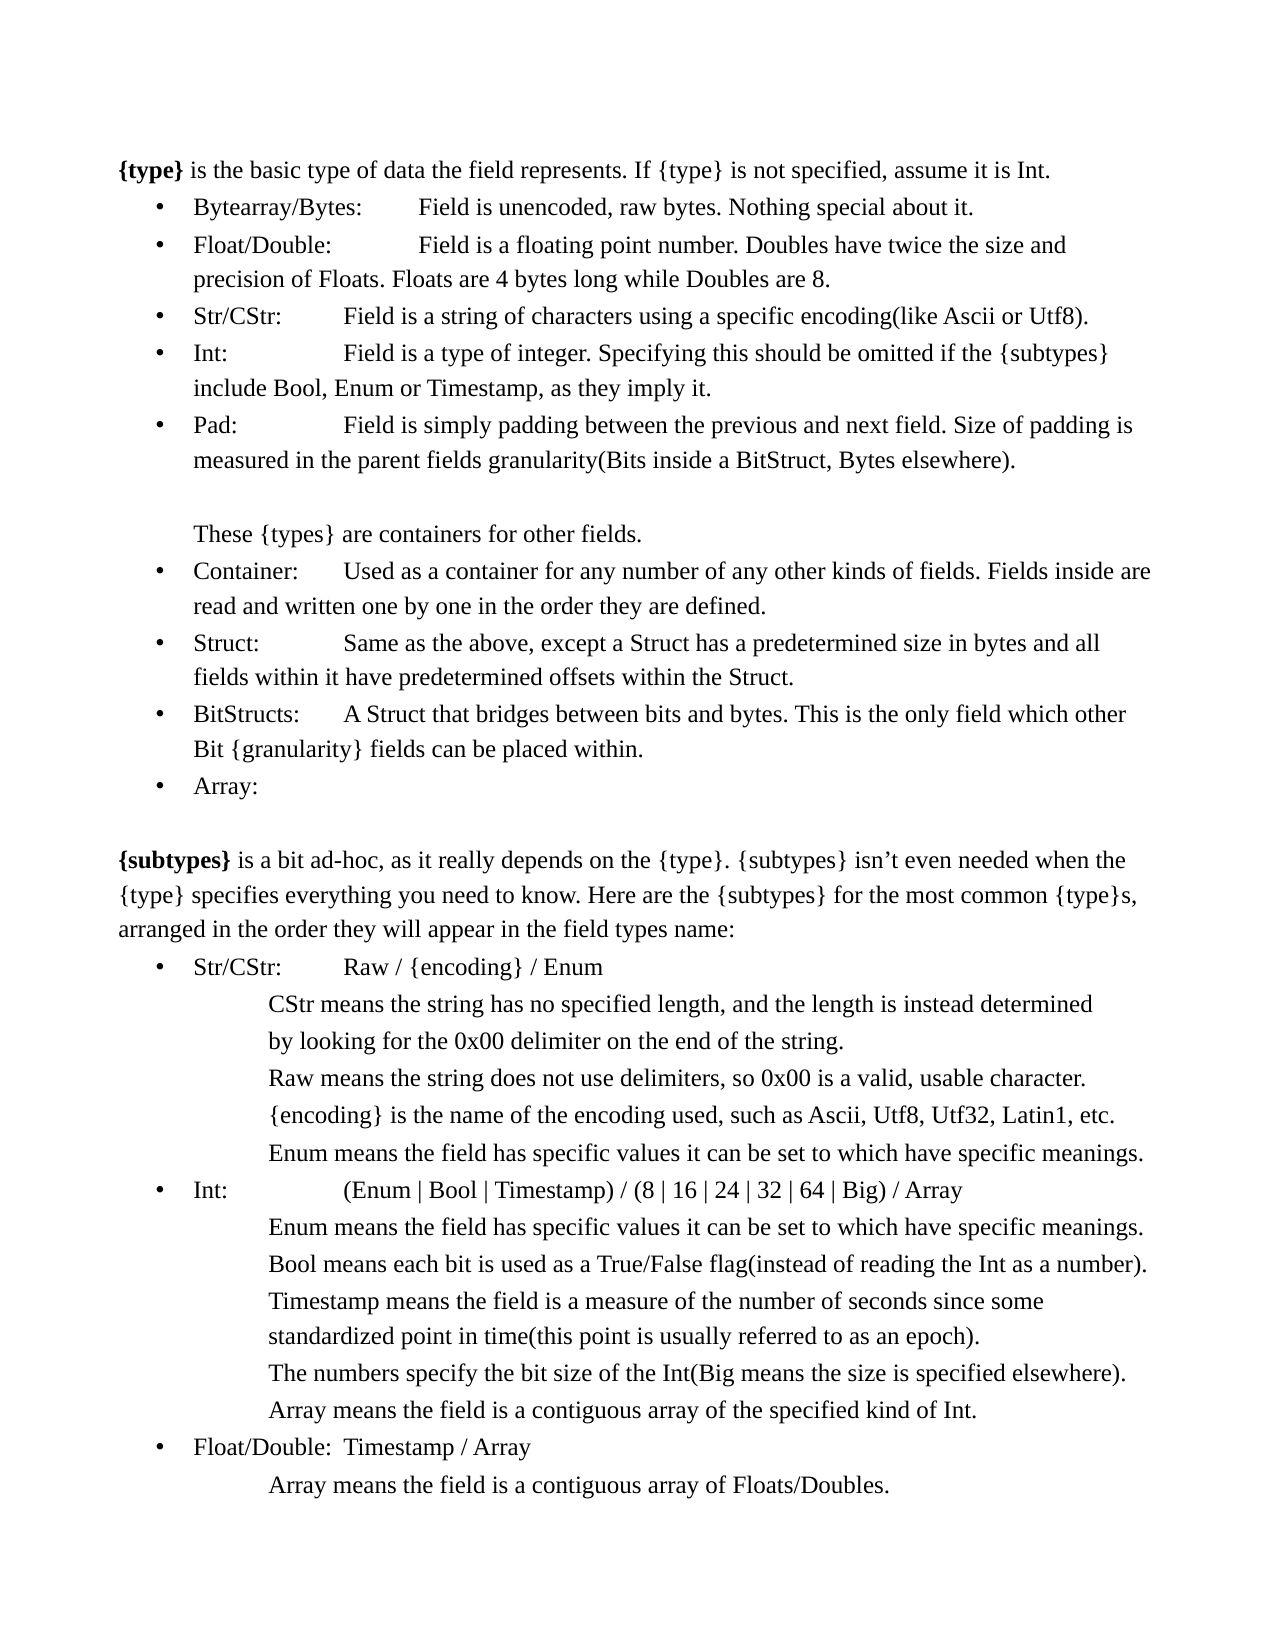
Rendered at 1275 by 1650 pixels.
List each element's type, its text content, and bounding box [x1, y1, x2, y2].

text These {types} are containers for other fields. [118, 519, 1157, 548]
text {encoding} is the name of the encoding used, such as Ascii, Utf8, Utf32, Latin1, etc. [118, 1101, 1157, 1129]
list BitStructs: A Struct that bridges between bits and bytes. This is the only field which other Bit {granularity} fields can be placed within. [156, 699, 1157, 763]
text Enum means the field has specific values it can be set to which have specific meanings. [118, 1138, 1157, 1166]
list Int: (Enum | Bool | Timestamp) / (8 | 16 | 24 | 32 | 64 | Big) / Array [156, 1175, 1157, 1204]
list Float/Double: Field is a floating point number. Doubles have twice the size and precision of Floats. Floats are 4 bytes long while Doubles are 8. [156, 230, 1157, 293]
text {subtypes} is a bit ad-hoc, as it really depends on the {type}. {subtypes} isn’t even needed when the {type} specifies everything you need to know. Here are the {subtypes} for the most common {type}s, arranged in the order they will appear in the field types name: [118, 846, 1157, 943]
text {type} is the basic type of data the field represents. If {type} is not specified, assume it is Int. [118, 155, 1157, 184]
text Enum means the field has specific values it can be set to which have specific meanings. [118, 1212, 1157, 1241]
text Array means the field is a contiguous array of Floats/Doubles. [118, 1470, 1157, 1498]
list Array: [156, 771, 1157, 800]
text Bool means each bit is used as a True/False flag(instead of reading the Int as a number). [118, 1249, 1157, 1278]
text Raw means the string does not use delimiters, so 0x00 is a valid, usable character. [118, 1063, 1157, 1092]
list Str/CStr: Field is a string of characters using a specific encoding(like Ascii or Utf8). [156, 301, 1157, 330]
list Bytearray/Bytes: Field is unencoded, raw bytes. Nothing special about it. [156, 192, 1157, 221]
text Timestamp means the field is a measure of the number of seconds since some standardized point in time(this point is usually referred to as an epoch). [118, 1286, 1157, 1350]
list Container: Used as a container for any number of any other kinds of fields. Fields inside are read and written one by one in the order they are defined. [156, 556, 1157, 619]
list Int: Field is a type of integer. Specifying this should be omitted if the {subtypes} include Bool, Enum or Timestamp, as they imply it. [156, 338, 1157, 402]
list Str/CStr: Raw / {encoding} / Enum [156, 952, 1157, 981]
text Array means the field is a contiguous array of the specified kind of Int. [118, 1395, 1157, 1424]
list Float/Double: Timestamp / Array [156, 1432, 1157, 1461]
text by looking for the 0x00 delimiter on the end of the string. [118, 1026, 1157, 1055]
list Pad: Field is simply padding between the previous and next field. Size of padding is measured in the parent fields granularity(Bits inside a BitStruct, Bytes elsewhere). [156, 410, 1157, 473]
text The numbers specify the bit size of the Int(Big means the size is specified elsewhere). [118, 1358, 1157, 1387]
list Struct: Same as the above, except a Struct has a predetermined size in bytes and all fields within it have predetermined offsets within the Struct. [156, 628, 1157, 691]
text CStr means the string has no specified length, and the length is instead determined [118, 989, 1157, 1018]
